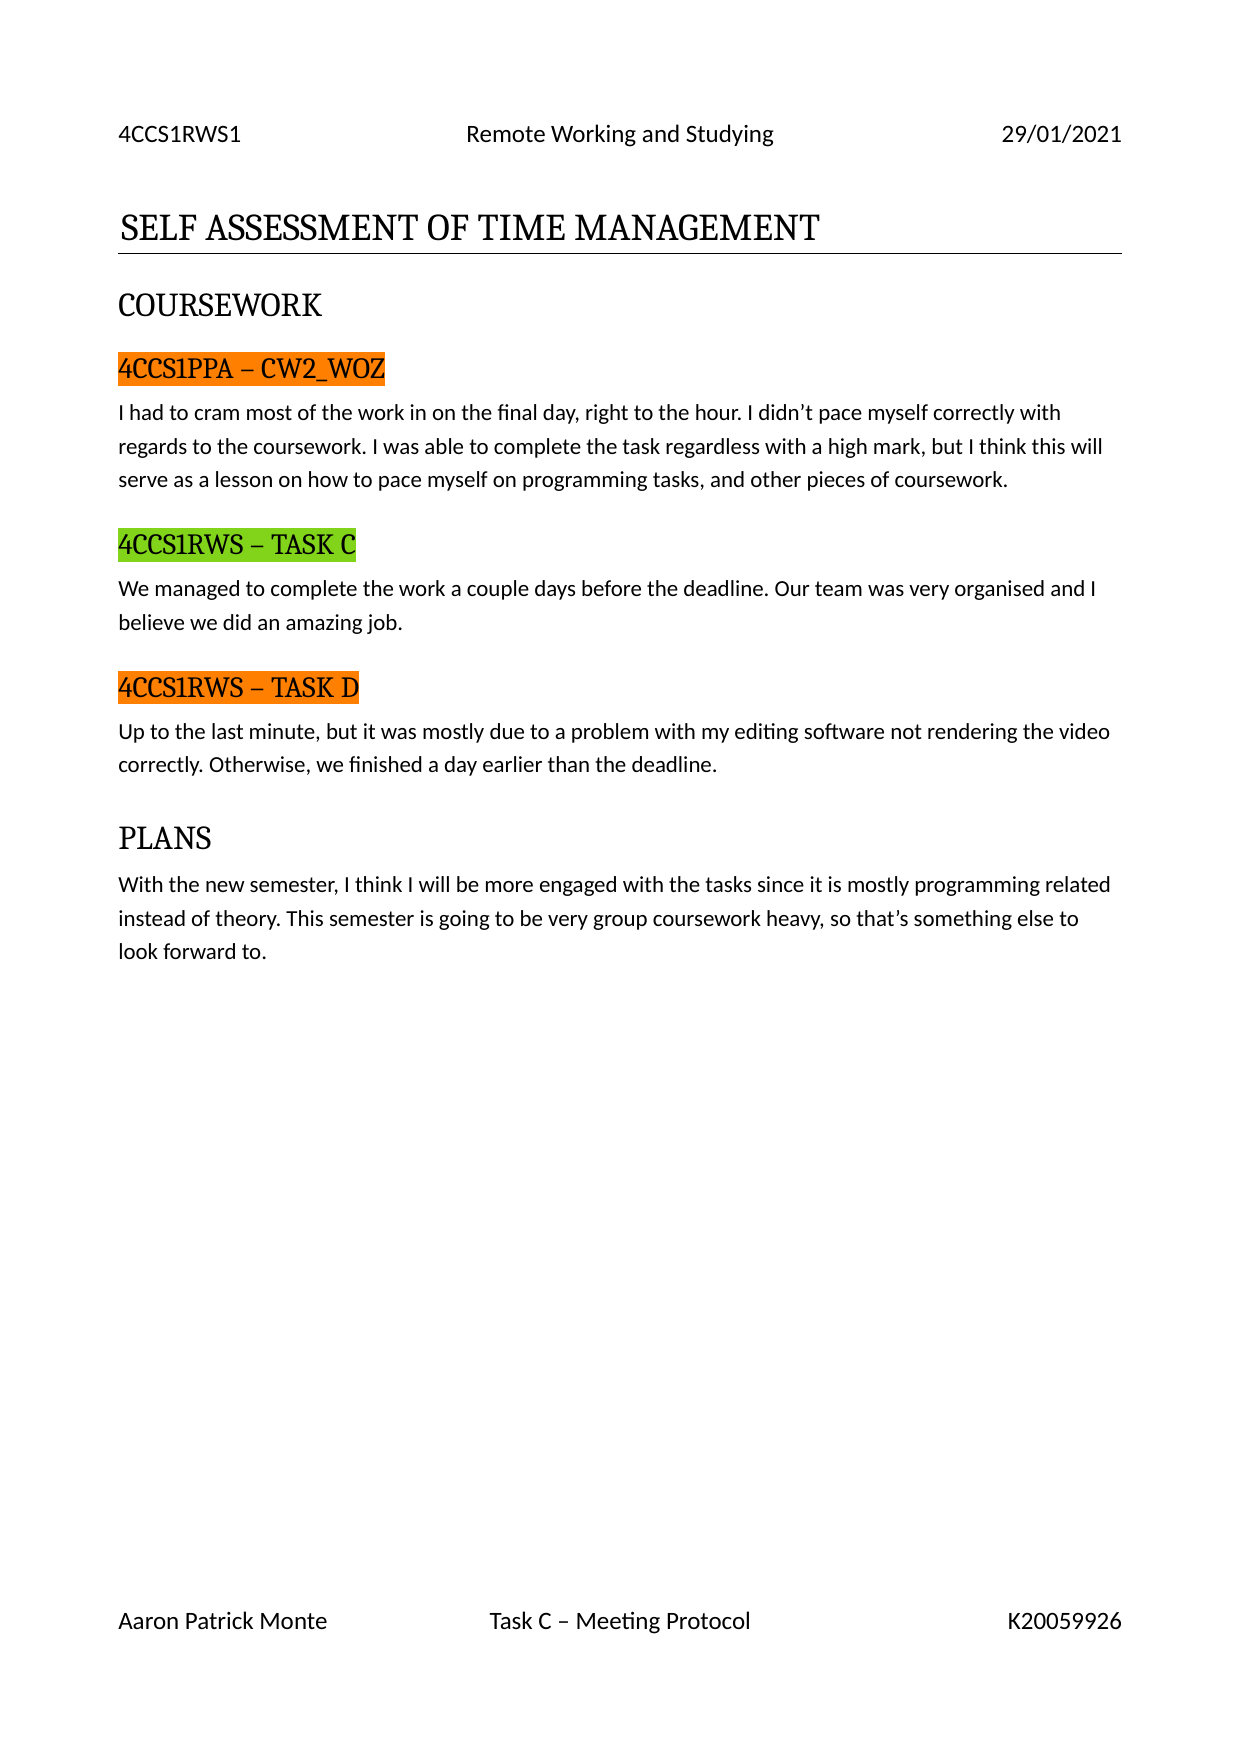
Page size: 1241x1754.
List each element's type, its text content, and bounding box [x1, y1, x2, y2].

text Up to the last minute, but it was mostly due to a problem with my editing software not rendering the video correctly. Otherwise, we finished a day earlier than the deadline. [118, 717, 1122, 778]
subtitle Coursework [118, 286, 1122, 325]
subtitle 4CCS1PPA – CW2_WOZ [118, 352, 1122, 386]
text I had to cram most of the work in on the final day, right to the hour. I didn’t pace myself correctly with regards to the coursework. I was able to complete the task regardless with a high mark, but I think this will serve as a lesson on how to pace myself on programming tasks, and other pieces of coursework. [118, 398, 1122, 493]
subtitle 4CCS1RWS – Task D [118, 671, 1122, 704]
text We managed to complete the work a couple days before the deadline. Our team was very organised and I believe we did an amazing job. [118, 574, 1122, 636]
text With the new semester, I think I will be more engaged with the tasks since it is mostly programming related instead of theory. This semester is going to be very group coursework heavy, so that’s something else to look forward to. [118, 870, 1122, 966]
subtitle 4CCS1RWS – Task C [118, 528, 1122, 562]
subtitle Plans [118, 819, 1122, 858]
subtitle Self assessment of TIME MANAGEMENT [118, 203, 1122, 253]
